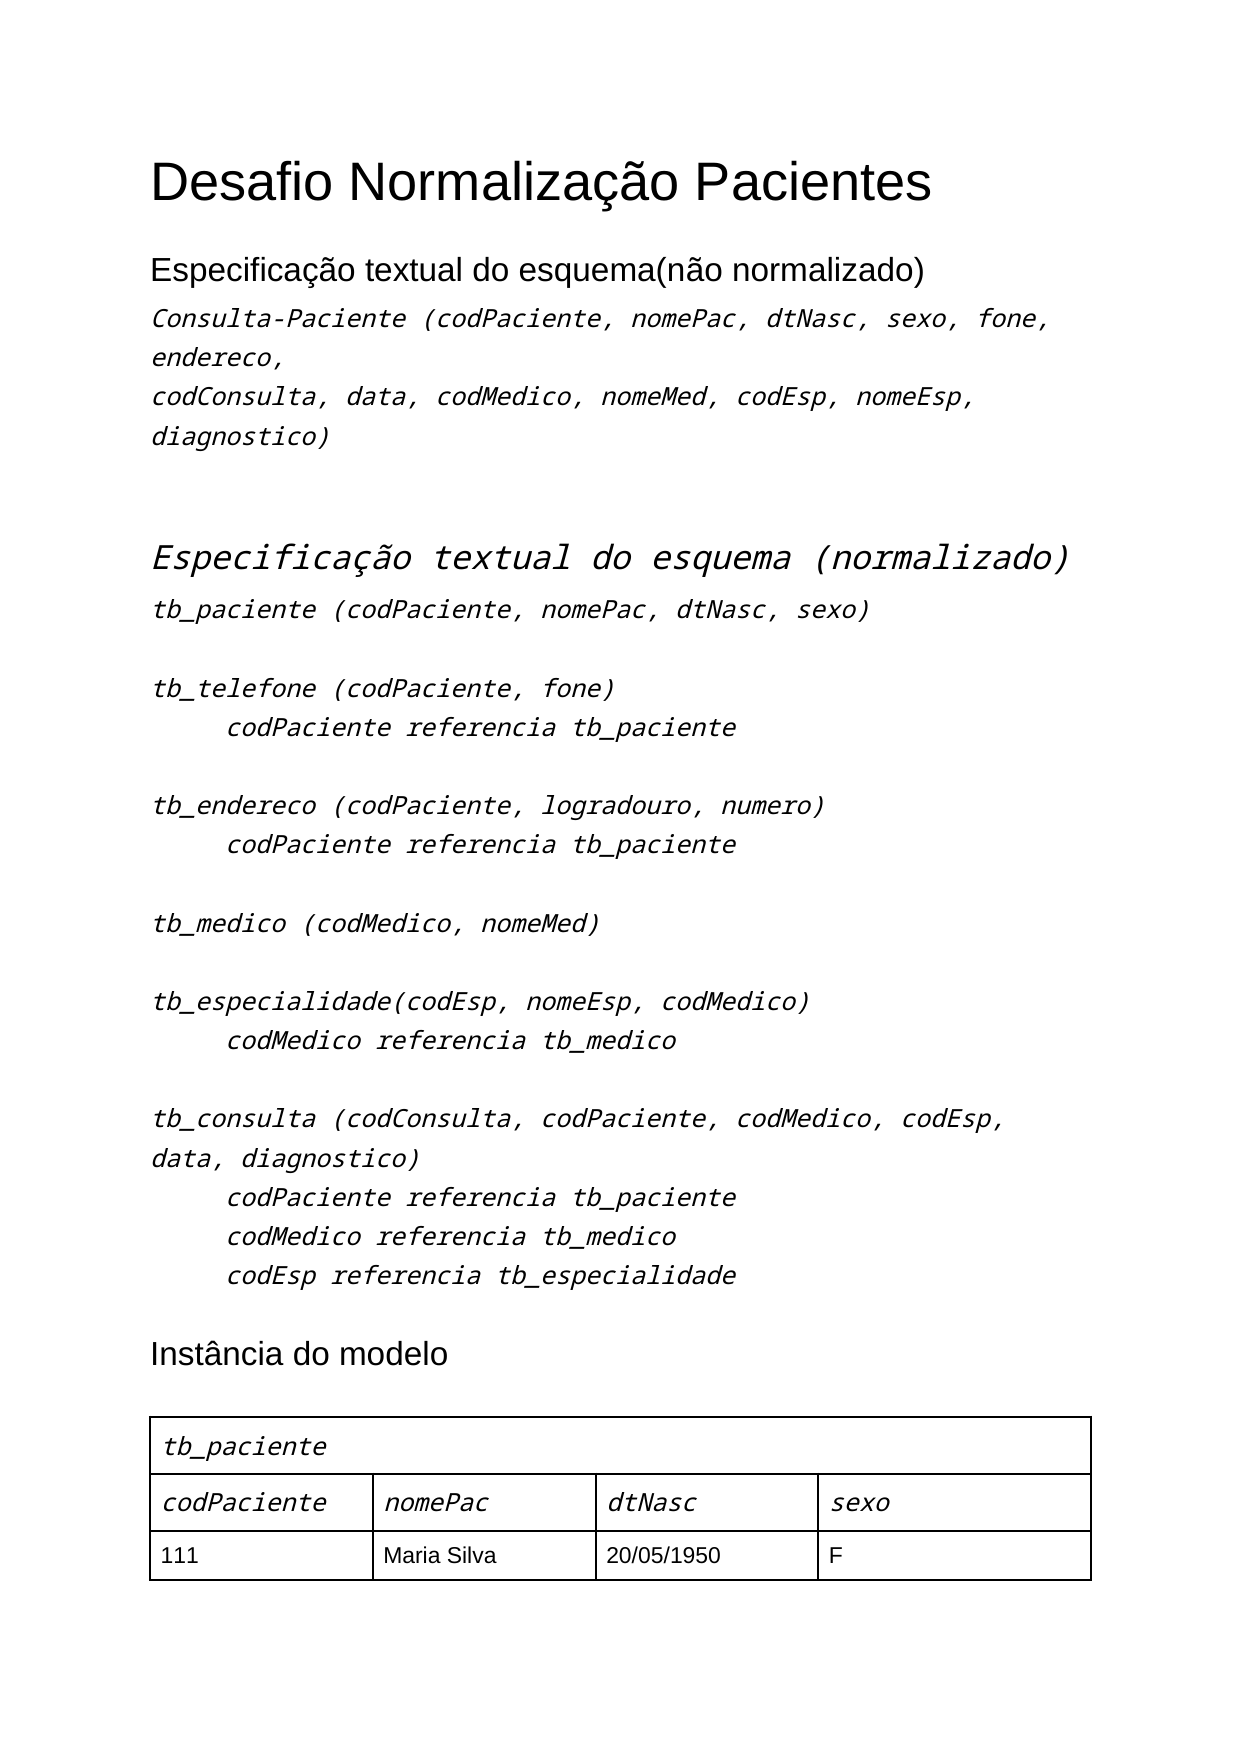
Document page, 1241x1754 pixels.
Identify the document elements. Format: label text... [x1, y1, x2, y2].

text codPaciente referencia tb_paciente [150, 709, 1090, 743]
table_header tb_paciente [151, 1418, 1090, 1473]
text codMedico referencia tb_medico [150, 1023, 1090, 1057]
subtitle Especificação textual do esquema(não normalizado) [150, 250, 1090, 288]
table_cell sexo [819, 1475, 1090, 1529]
table_cell F [819, 1532, 1090, 1579]
text codEsp referencia tb_especialidade [150, 1258, 1090, 1292]
text tb_medico (codMedico, nomeMed) [150, 905, 1090, 939]
table_cell 111 [151, 1532, 372, 1579]
table_cell Maria Silva [374, 1532, 595, 1579]
table_cell dtNasc [597, 1475, 817, 1529]
subtitle Especificação textual do esquema (normalizado) [150, 534, 1090, 579]
text tb_telefone (codPaciente, fone) [150, 670, 1090, 704]
table_cell 20/05/1950 [597, 1532, 817, 1579]
text Consulta-Paciente (codPaciente, nomePac, dtNasc, sexo, fone, endereco, [150, 301, 1090, 374]
text tb_endereco (codPaciente, logradouro, numero) [150, 788, 1090, 822]
text tb_especialidade(codEsp, nomeEsp, codMedico) [150, 984, 1090, 1018]
text codPaciente referencia tb_paciente [150, 827, 1090, 861]
text tb_consulta (codConsulta, codPaciente, codMedico, codEsp, data, diagnostico) [150, 1101, 1090, 1174]
text tb_paciente (codPaciente, nomePac, dtNasc, sexo) [150, 592, 1090, 626]
text codPaciente referencia tb_paciente [150, 1179, 1090, 1213]
text codMedico referencia tb_medico [150, 1219, 1090, 1253]
table_cell nomePac [374, 1475, 595, 1529]
title Desafio Normalização Pacientes [150, 150, 1090, 212]
table_cell codPaciente [151, 1475, 372, 1529]
text codConsulta, data, codMedico, nomeMed, codEsp, nomeEsp, diagnostico) [150, 379, 1090, 452]
subtitle Instância do modelo [150, 1334, 1090, 1373]
